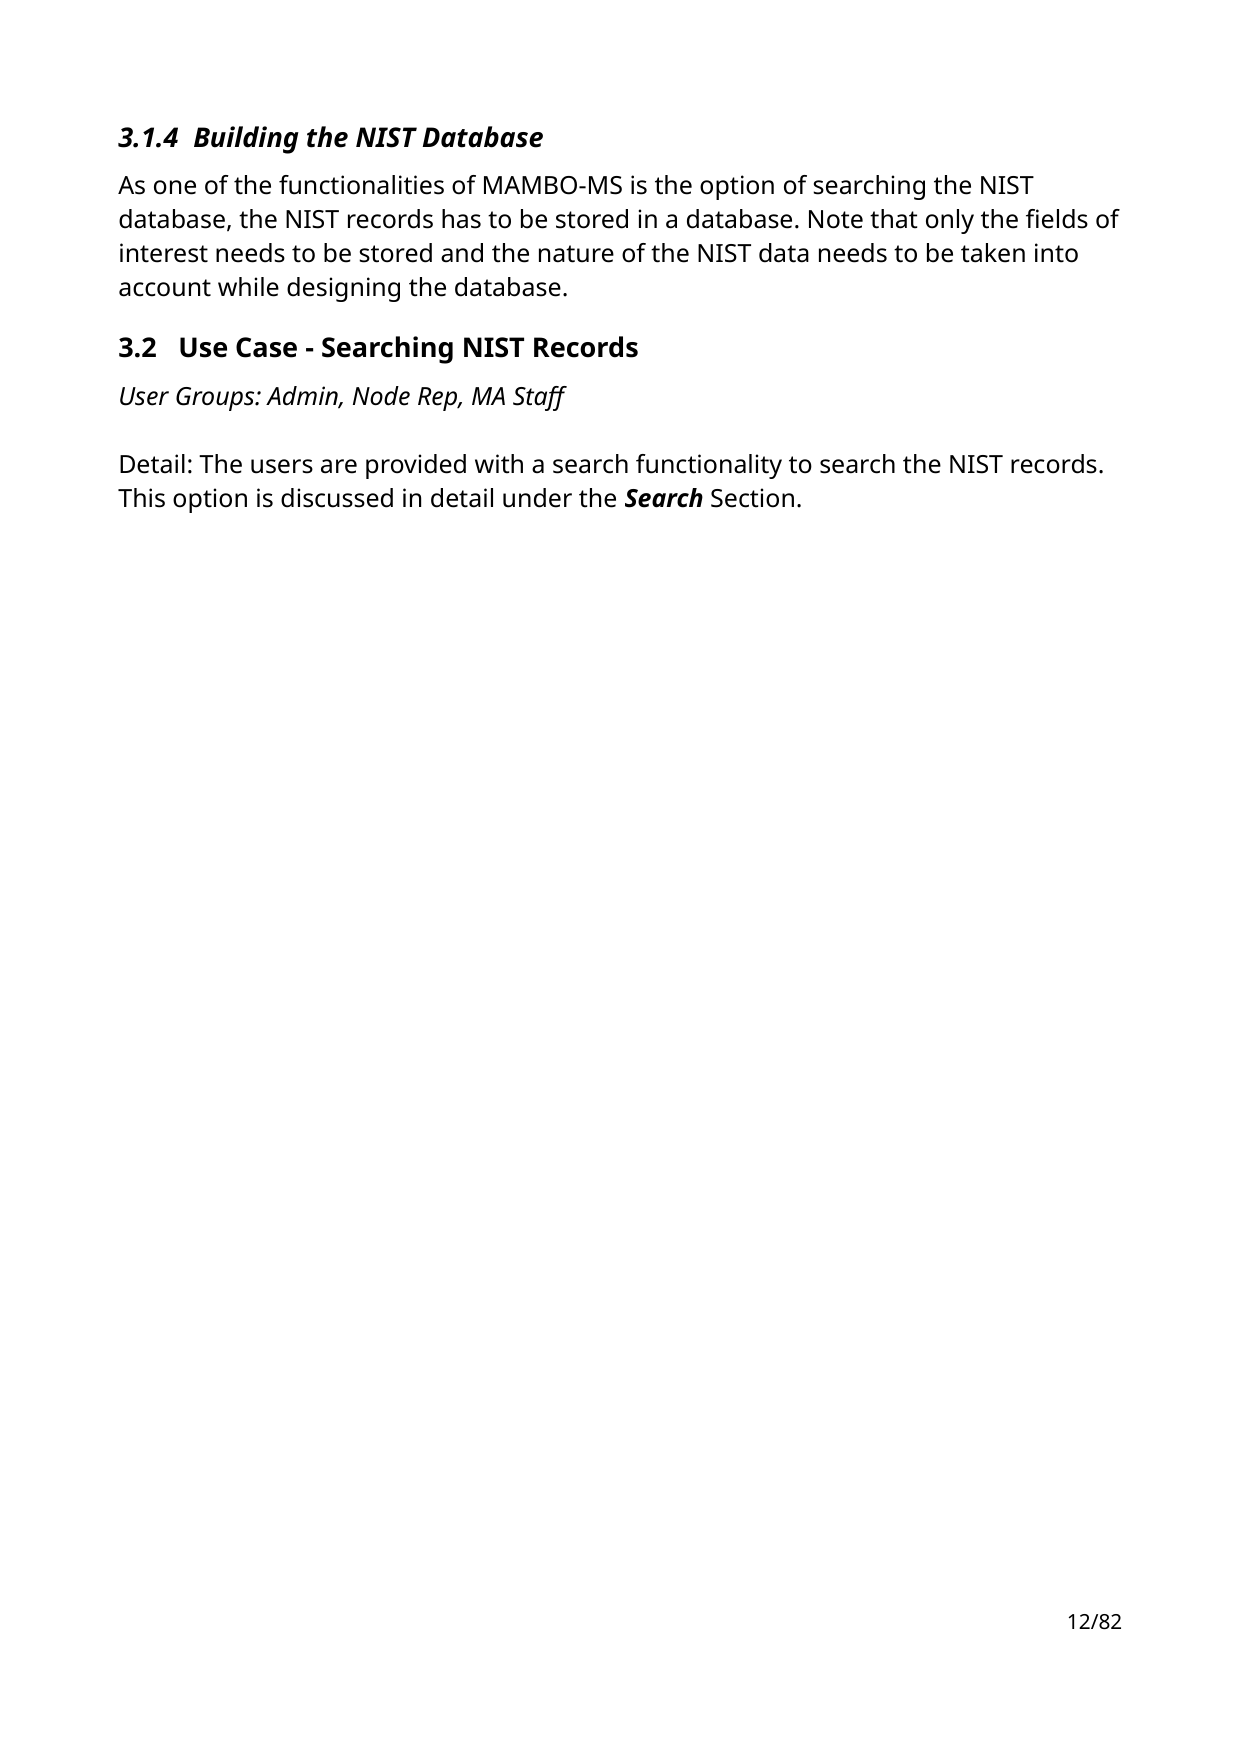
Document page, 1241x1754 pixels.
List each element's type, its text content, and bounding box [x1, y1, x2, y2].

subtitle Building the NIST Database [118, 118, 1122, 155]
subtitle Use Case - Searching NIST Records [118, 329, 1122, 366]
text User Groups: Admin, Node Rep, MA Staff [118, 378, 1122, 412]
text Detail: The users are provided with a search functionality to search the NIST records. This option is discussed in detail under the Search Section. [118, 446, 1122, 514]
text As one of the functionalities of MAMBO-MS is the option of searching the NIST database, the NIST records has to be stored in a database. Note that only the fields of interest needs to be stored and the nature of the NIST data needs to be taken into account while designing the database. [118, 167, 1122, 304]
